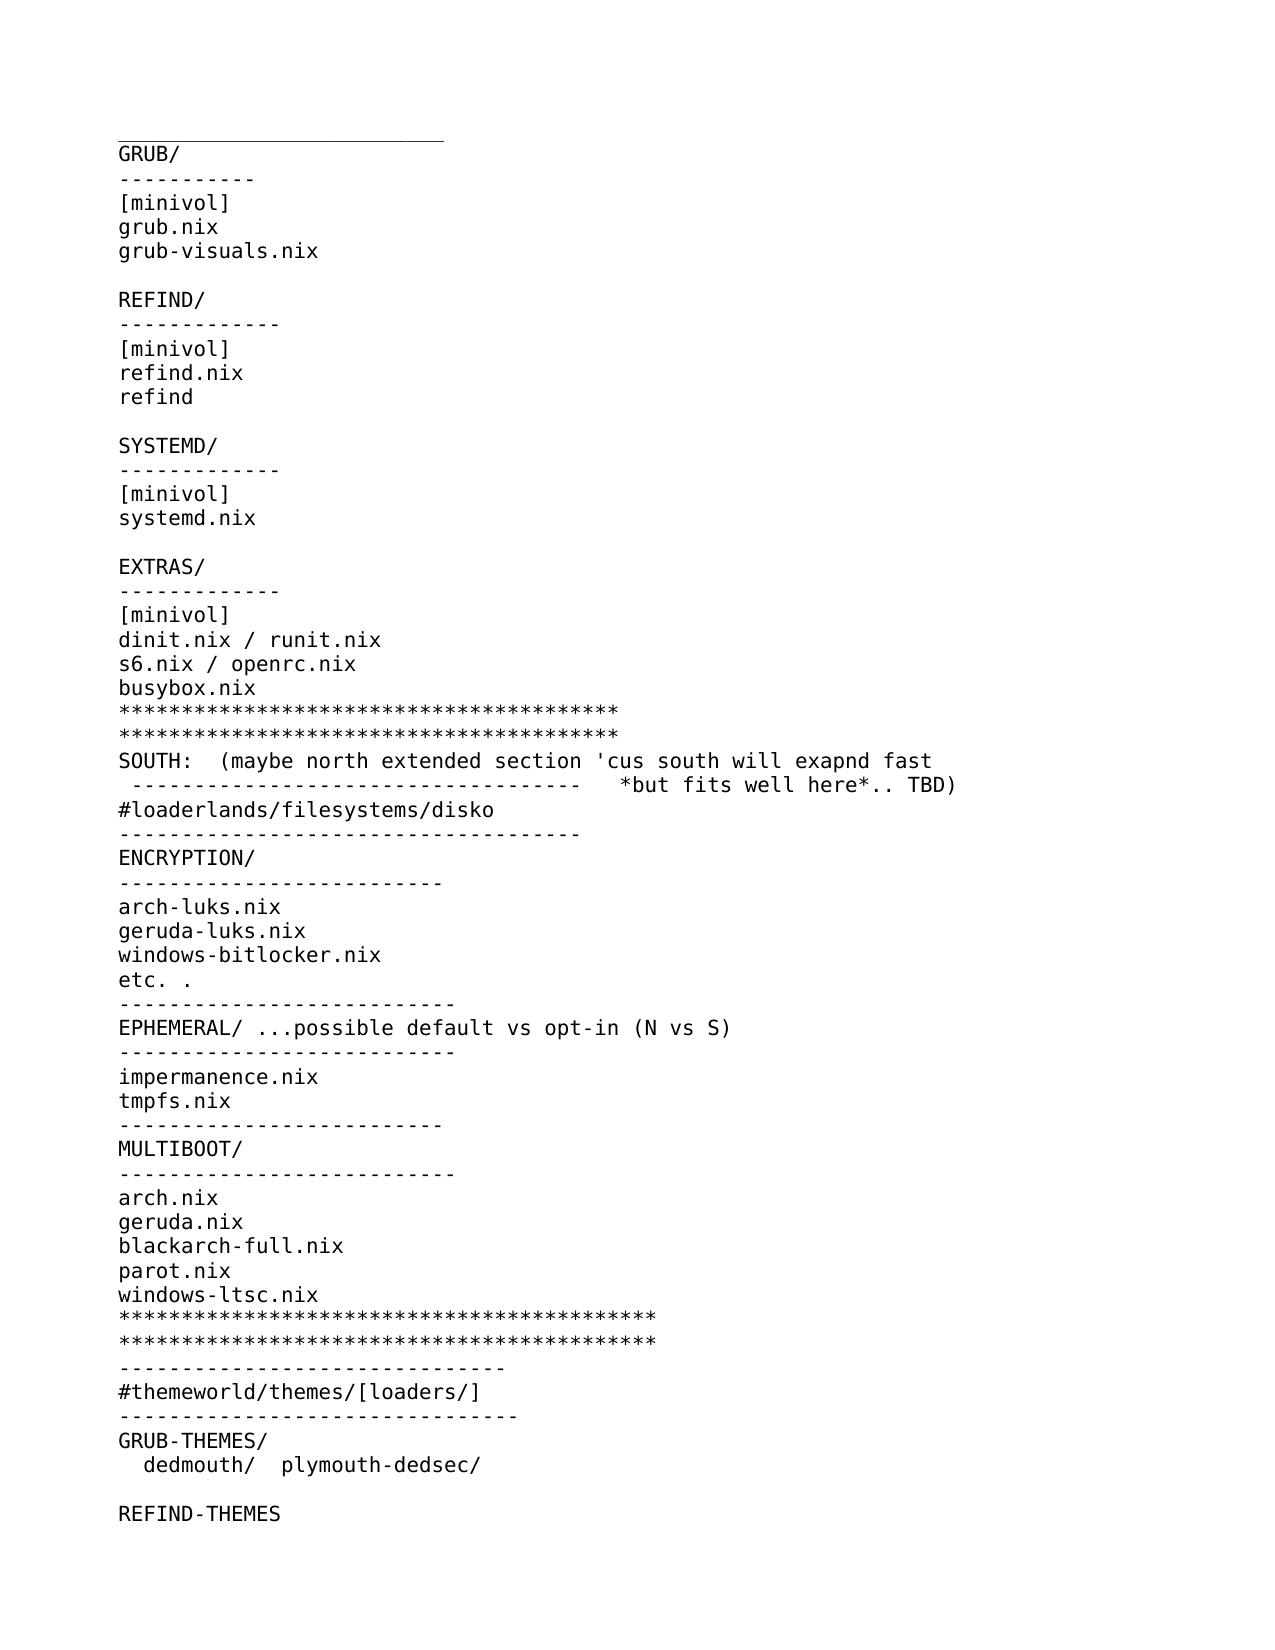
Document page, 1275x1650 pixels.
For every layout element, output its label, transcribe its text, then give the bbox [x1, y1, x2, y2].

text blackarch-full.nix [118, 1234, 1157, 1259]
text SYSTEMD/ [118, 434, 1157, 458]
text [minivol] [118, 191, 1157, 215]
text EPHEMERAL/ ...possible default vs opt-in (N vs S) [118, 1016, 1157, 1040]
text windows-ltsc.nix [118, 1283, 1157, 1307]
text [minivol] [118, 603, 1157, 628]
text REFIND/ [118, 288, 1157, 312]
text etc. . [118, 968, 1157, 992]
text windows-bitlocker.nix [118, 943, 1157, 968]
text REFIND-THEMES [118, 1502, 1157, 1526]
text ------------------------------- [118, 1356, 1157, 1380]
text ------------- [118, 458, 1157, 482]
text impermanence.nix [118, 1065, 1157, 1089]
text [minivol] [118, 337, 1157, 361]
text ENCRYPTION/ [118, 846, 1157, 871]
text dinit.nix / runit.nix [118, 628, 1157, 652]
text -------------------------- [118, 1113, 1157, 1137]
text arch-luks.nix [118, 895, 1157, 919]
text refind.nix [118, 361, 1157, 385]
text --------------------------- [118, 992, 1157, 1016]
text **************************************** [118, 725, 1157, 749]
text --------------------------- [118, 1162, 1157, 1186]
text -------------------------- [118, 871, 1157, 895]
text tmpfs.nix [118, 1089, 1157, 1113]
text dedmouth/ plymouth-dedsec/ [118, 1453, 1157, 1477]
text EXTRAS/ [118, 555, 1157, 579]
text --------------------------- [118, 1040, 1157, 1065]
text ******************************************* [118, 1332, 1157, 1356]
text -------------------------------- [118, 1404, 1157, 1429]
text ------------------------------------ *but fits well here*.. TBD) [118, 773, 1157, 798]
text SOUTH: (maybe north extended section 'cus south will exapnd fast [118, 749, 1157, 773]
text parot.nix [118, 1259, 1157, 1283]
text __________________________ [118, 118, 1157, 142]
text grub.nix [118, 215, 1157, 239]
text ----------- [118, 167, 1157, 191]
text #themeworld/themes/[loaders/] [118, 1380, 1157, 1404]
text ------------------------------------- [118, 822, 1157, 846]
text ------------- [118, 579, 1157, 603]
text GRUB-THEMES/ [118, 1429, 1157, 1453]
text arch.nix [118, 1186, 1157, 1210]
text refind [118, 385, 1157, 409]
text grub-visuals.nix [118, 239, 1157, 264]
text systemd.nix [118, 506, 1157, 531]
text ------------- [118, 312, 1157, 337]
text **************************************** [118, 701, 1157, 725]
text busybox.nix [118, 676, 1157, 701]
text GRUB/ [118, 142, 1157, 167]
text [minivol] [118, 482, 1157, 506]
text ******************************************* [118, 1307, 1157, 1332]
text MULTIBOOT/ [118, 1137, 1157, 1162]
text geruda.nix [118, 1210, 1157, 1234]
text #loaderlands/filesystems/disko [118, 798, 1157, 822]
text s6.nix / openrc.nix [118, 652, 1157, 676]
text geruda-luks.nix [118, 919, 1157, 943]
